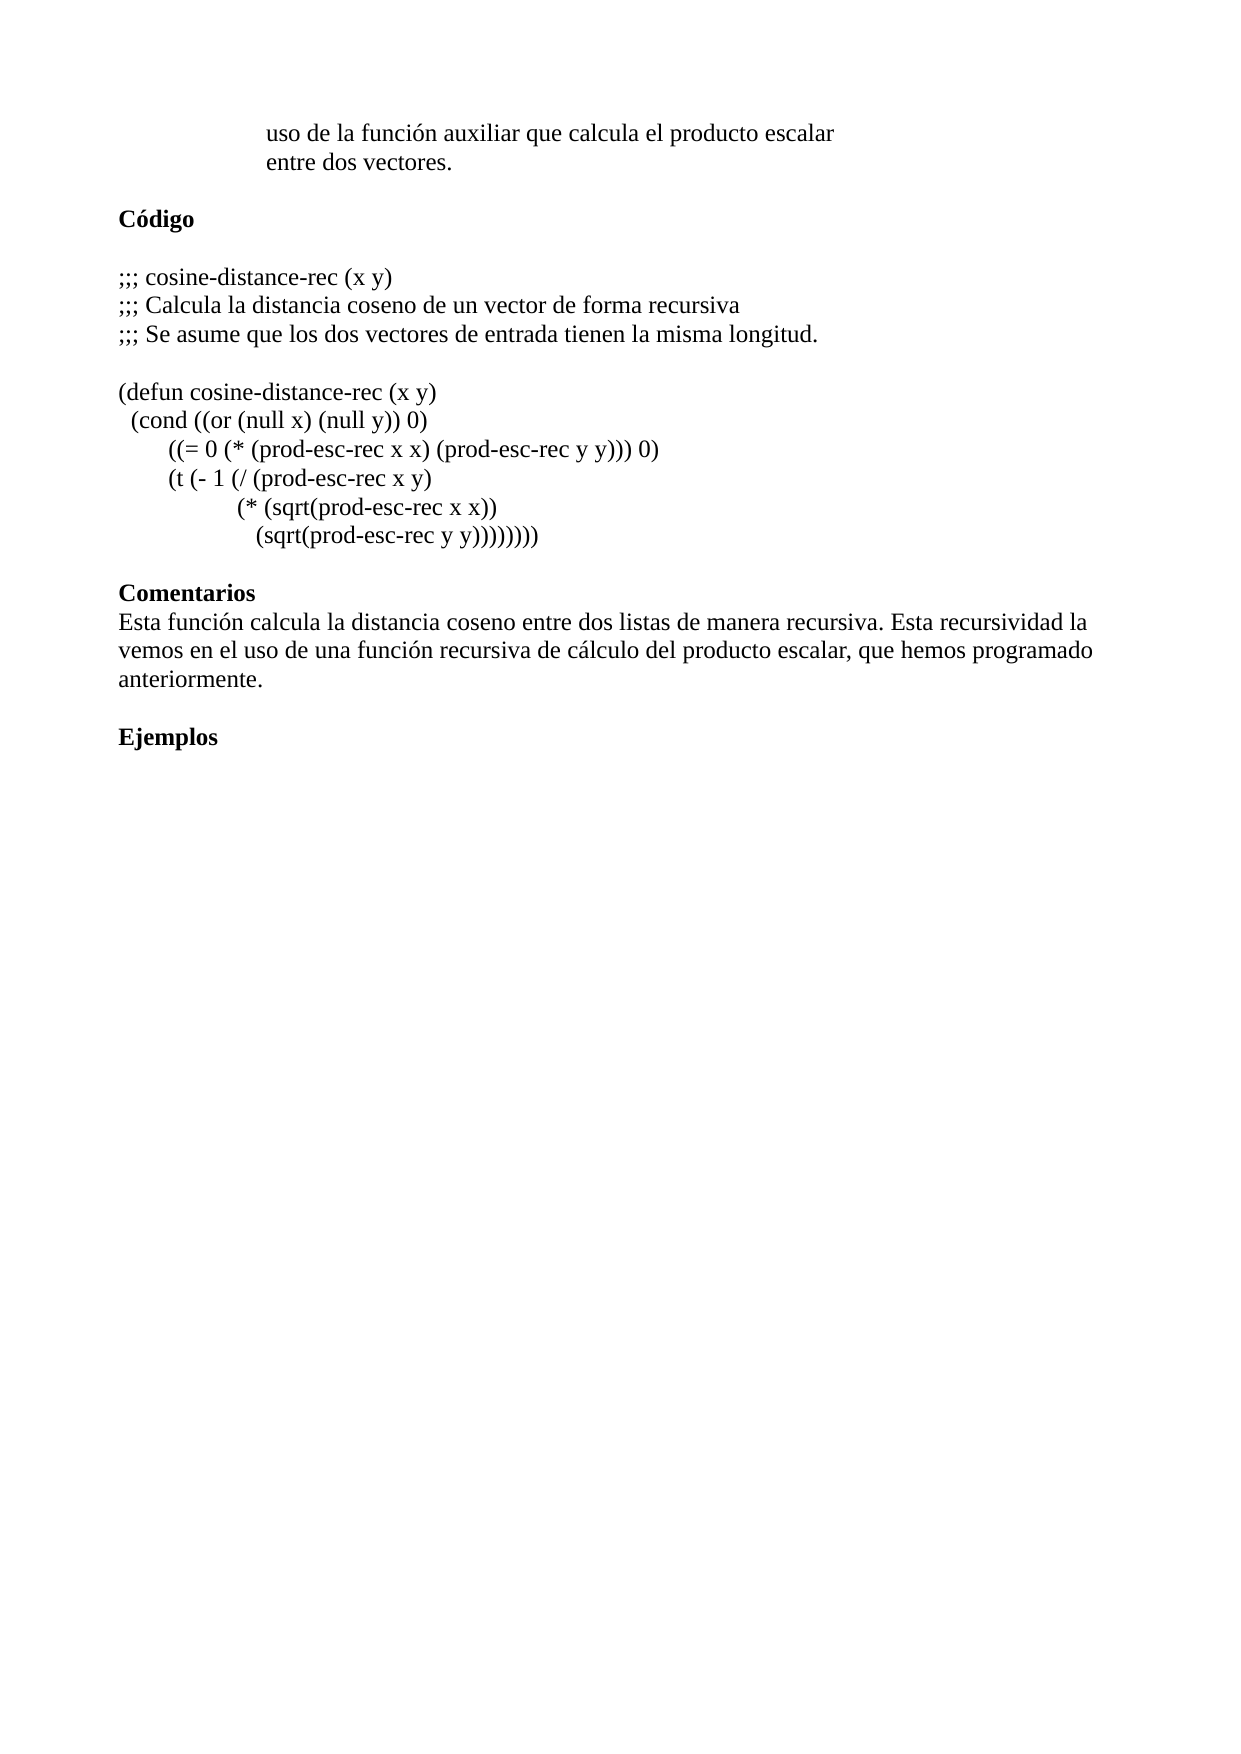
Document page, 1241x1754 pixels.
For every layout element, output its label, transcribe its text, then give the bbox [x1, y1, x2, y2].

text (t (- 1 (/ (prod-esc-rec x y) [118, 463, 1122, 492]
text Ejemplos [118, 722, 1122, 751]
text Comentarios [118, 578, 1122, 607]
text ;;; Se asume que los dos vectores de entrada tienen la misma longitud. [118, 319, 1122, 348]
text ((= 0 (* (prod-esc-rec x x) (prod-esc-rec y y))) 0) [118, 434, 1122, 463]
text ;;; Calcula la distancia coseno de un vector de forma recursiva [118, 291, 1122, 319]
text (* (sqrt(prod-esc-rec x x)) [118, 492, 1122, 521]
text (sqrt(prod-esc-rec y y)))))))) [118, 521, 1122, 549]
text (defun cosine-distance-rec (x y) [118, 377, 1122, 406]
text uso de la función auxiliar que calcula el producto escalar [118, 118, 1122, 147]
text Esta función calcula la distancia coseno entre dos listas de manera recursiva. Esta recursividad la vemos en el uso de una función recursiva de cálculo del producto escalar, que hemos programado anteriormente. [118, 607, 1122, 693]
text Código [118, 204, 1122, 233]
text (cond ((or (null x) (null y)) 0) [118, 406, 1122, 434]
text entre dos vectores. [118, 147, 1122, 176]
text ;;; cosine-distance-rec (x y) [118, 262, 1122, 291]
